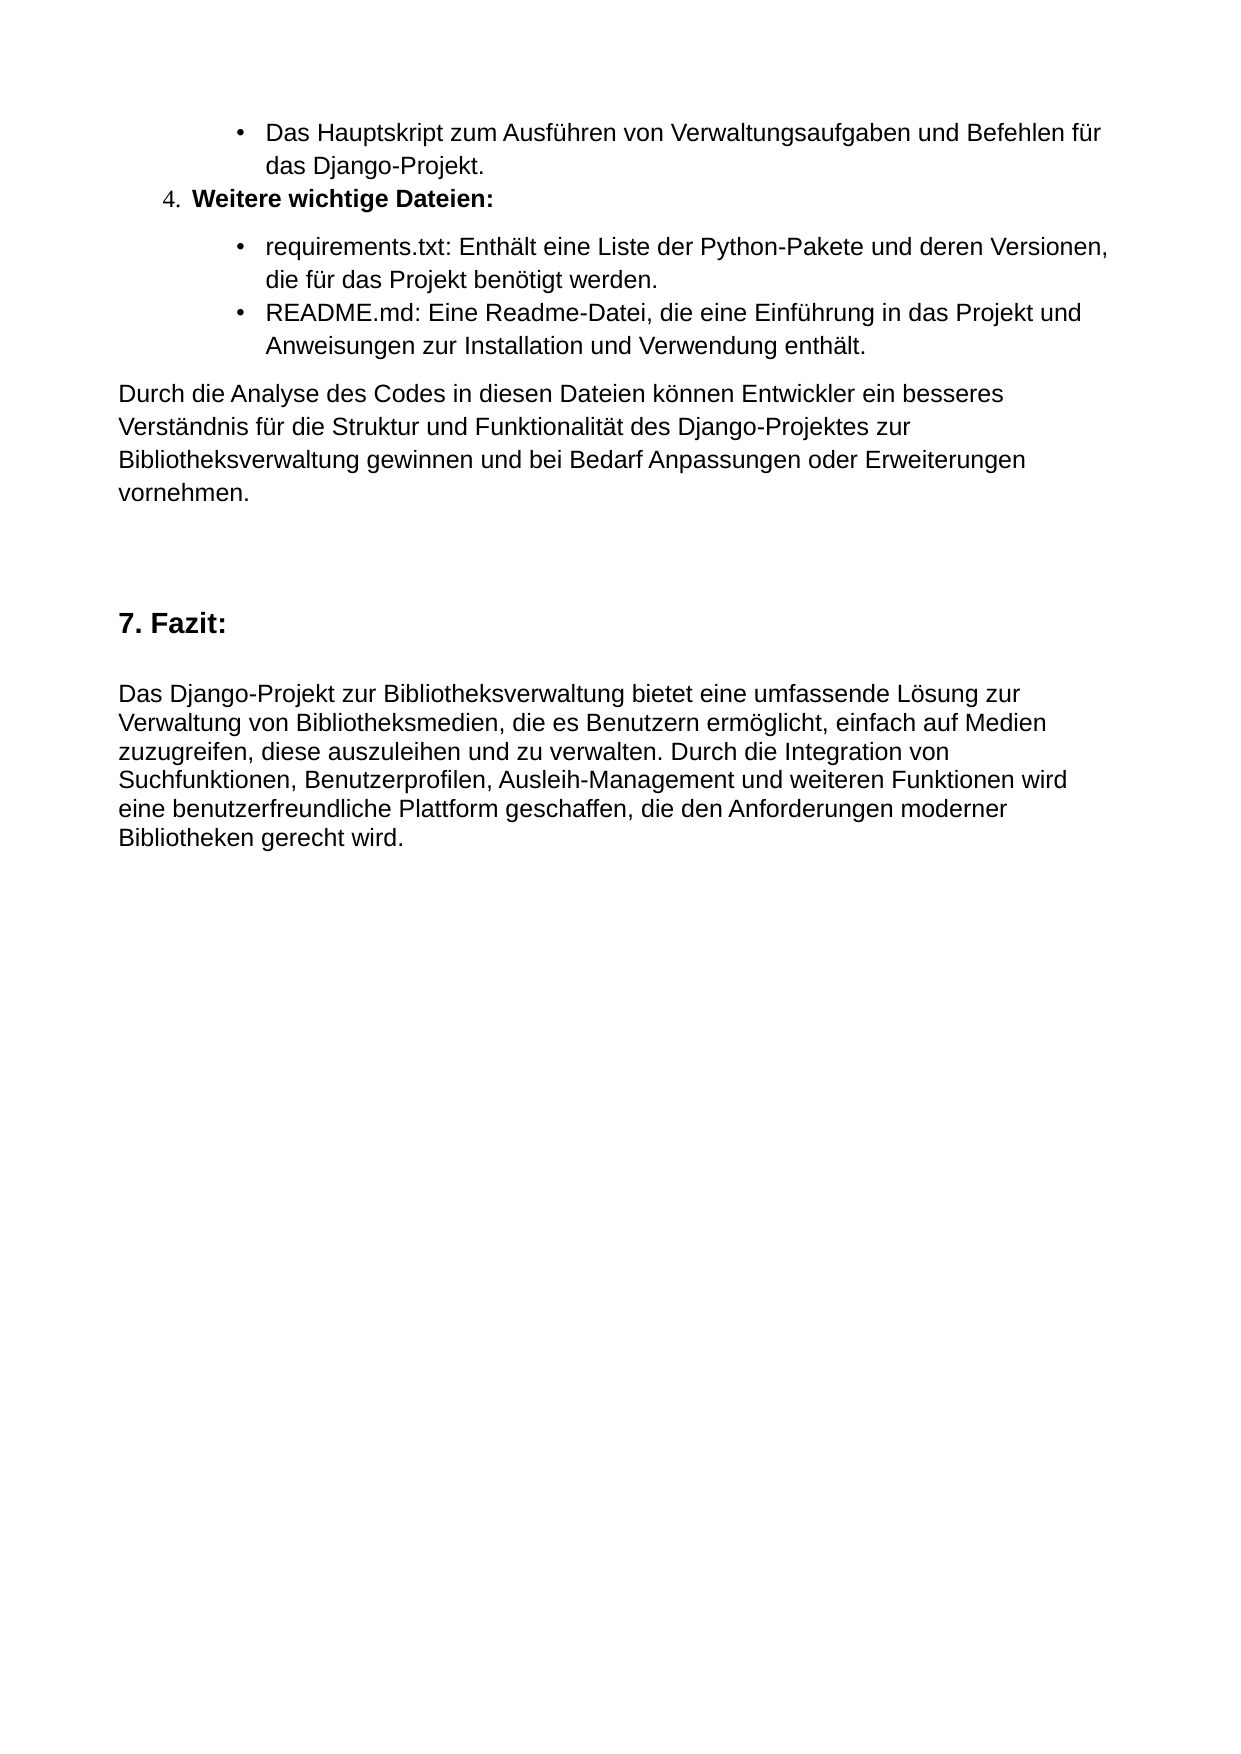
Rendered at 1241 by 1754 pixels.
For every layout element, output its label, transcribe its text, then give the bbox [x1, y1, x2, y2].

list Das Hauptskript zum Ausführen von Verwaltungsaufgaben und Befehlen für das Django-Projekt. [236, 118, 1122, 180]
list Weitere wichtige Dateien: [162, 184, 1122, 213]
text Durch die Analyse des Codes in diesen Dateien können Entwickler ein besseres Verständnis für die Struktur und Funktionalität des Django-Projektes zur Bibliotheksverwaltung gewinnen und bei Bedarf Anpassungen oder Erweiterungen vornehmen. [118, 379, 1122, 507]
subtitle Das Django-Projekt zur Bibliotheksverwaltung bietet eine umfassende Lösung zur Verwaltung von Bibliotheksmedien, die es Benutzern ermöglicht, einfach auf Medien zuzugreifen, diese auszuleihen und zu verwalten. Durch die Integration von Suchfunktionen, Benutzerprofilen, Ausleih-Management und weiteren Funktionen wird eine benutzerfreundliche Plattform geschaffen, die den Anforderungen moderner Bibliotheken gerecht wird. [118, 679, 1122, 852]
list README.md: Eine Readme-Datei, die eine Einführung in das Projekt und Anweisungen zur Installation und Verwendung enthält. [236, 298, 1122, 360]
list requirements.txt: Enthält eine Liste der Python-Pakete und deren Versionen, die für das Projekt benötigt werden. [236, 232, 1122, 294]
subtitle 7. Fazit: [118, 598, 1122, 642]
